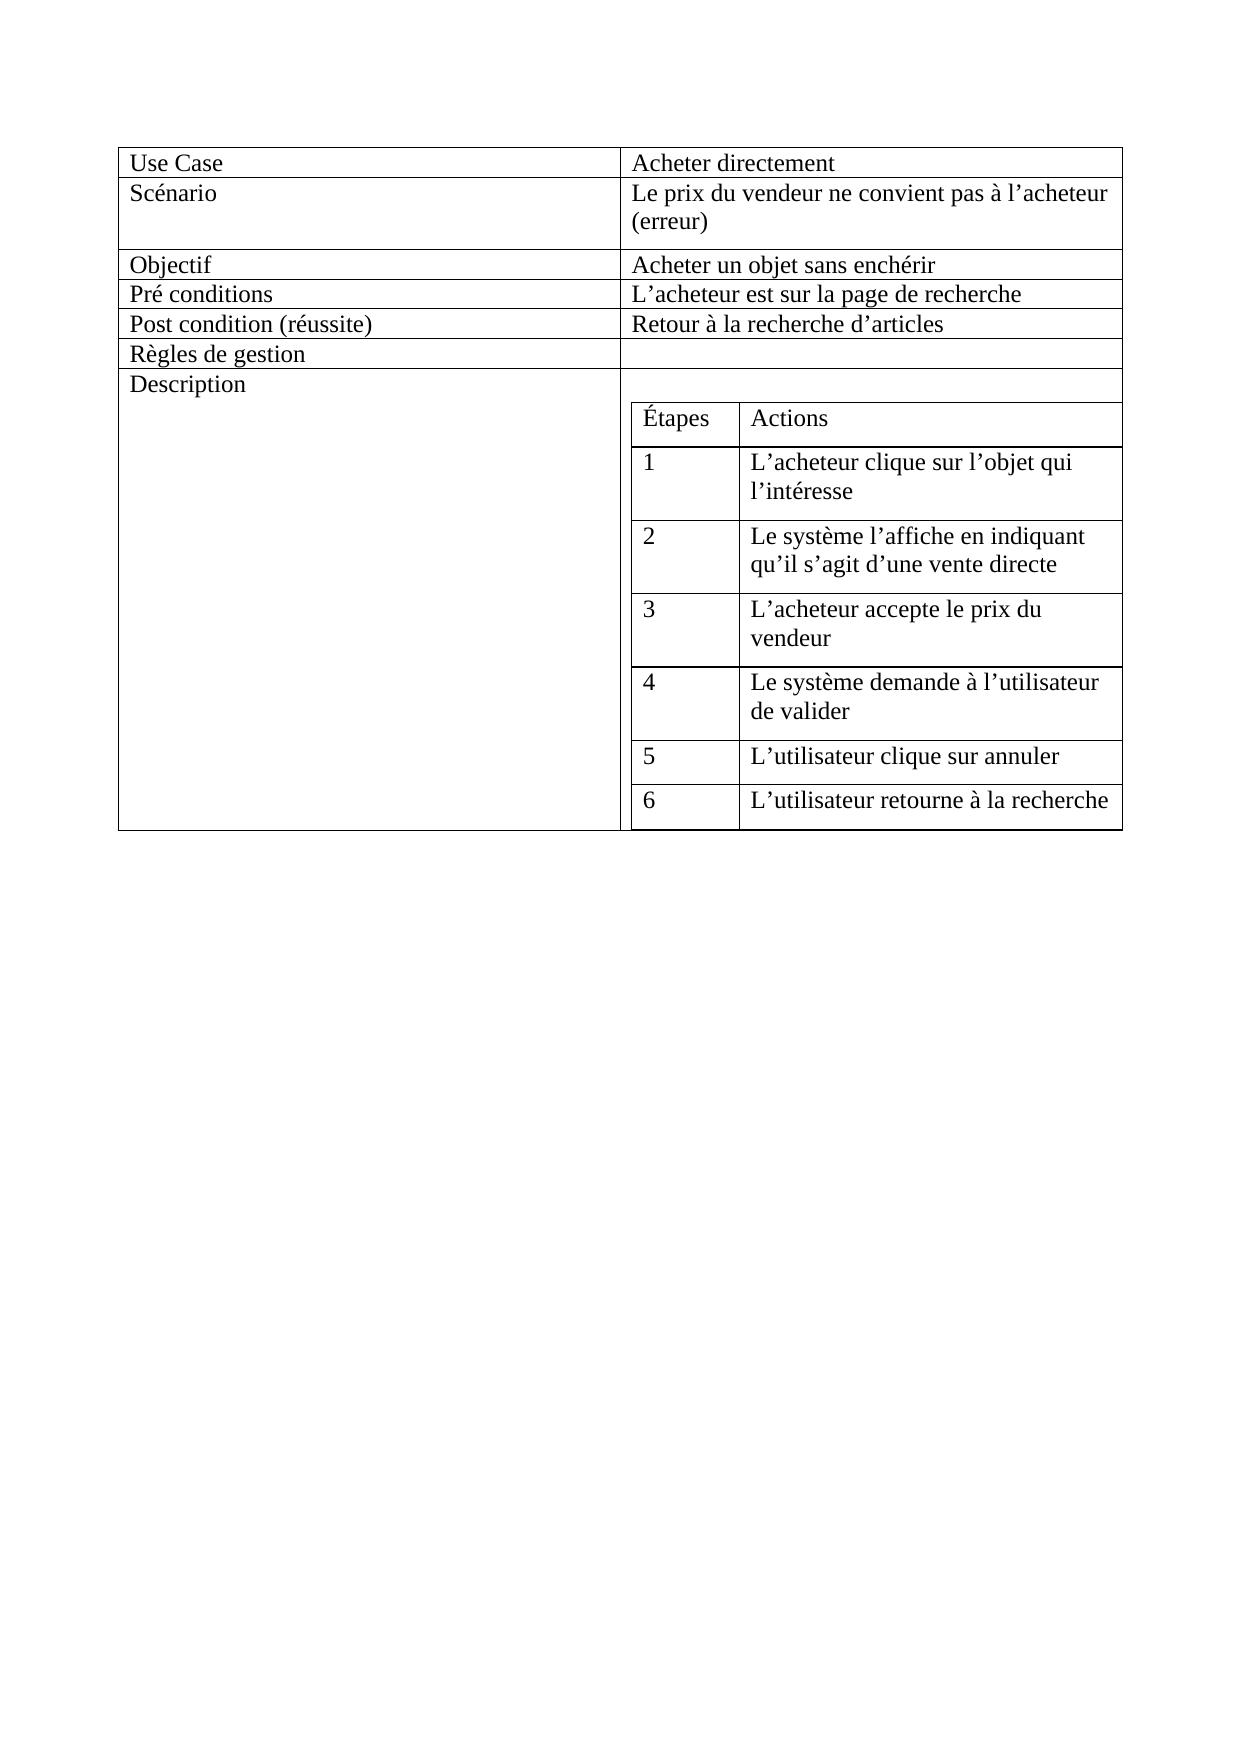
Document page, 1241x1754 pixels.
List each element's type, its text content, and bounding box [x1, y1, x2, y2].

table_cell [621, 339, 1122, 368]
table_header Étapes [632, 403, 739, 446]
table_cell L’acheteur accepte le prix du vendeur [740, 594, 1122, 666]
table_cell Scénario [119, 178, 620, 249]
table_cell Objectif [119, 250, 620, 278]
table_cell 6 [632, 785, 739, 829]
table_cell Règles de gestion [119, 339, 620, 368]
table_cell 3 [632, 594, 739, 666]
table_cell Post condition (réussite) [119, 309, 620, 338]
table_cell Acheter un objet sans enchérir [621, 250, 1122, 278]
table_cell Description [119, 369, 620, 830]
table_cell Le système l’affiche en indiquant qu’il s’agit d’une vente directe [740, 521, 1122, 593]
table_header Actions [740, 403, 1122, 446]
table_cell Le système demande à l’utilisateur de valider [740, 668, 1122, 740]
table_header Use Case [119, 148, 620, 177]
table_cell L’acheteur clique sur l’objet qui l’intéresse [740, 448, 1122, 520]
table_cell Le prix du vendeur ne convient pas à l’acheteur (erreur) [621, 178, 1122, 249]
table_cell Pré conditions [119, 280, 620, 308]
table_header Acheter directement [621, 148, 1122, 177]
table_cell 1 [632, 448, 739, 520]
table_cell [621, 369, 1122, 830]
table_cell 5 [632, 741, 739, 784]
table_cell Retour à la recherche d’articles [621, 309, 1122, 338]
table_cell 2 [632, 521, 739, 593]
table_cell 4 [632, 668, 739, 740]
table_cell L’utilisateur retourne à la recherche [740, 785, 1122, 829]
table_cell L’utilisateur clique sur annuler [740, 741, 1122, 784]
table_cell L’acheteur est sur la page de recherche [621, 280, 1122, 308]
